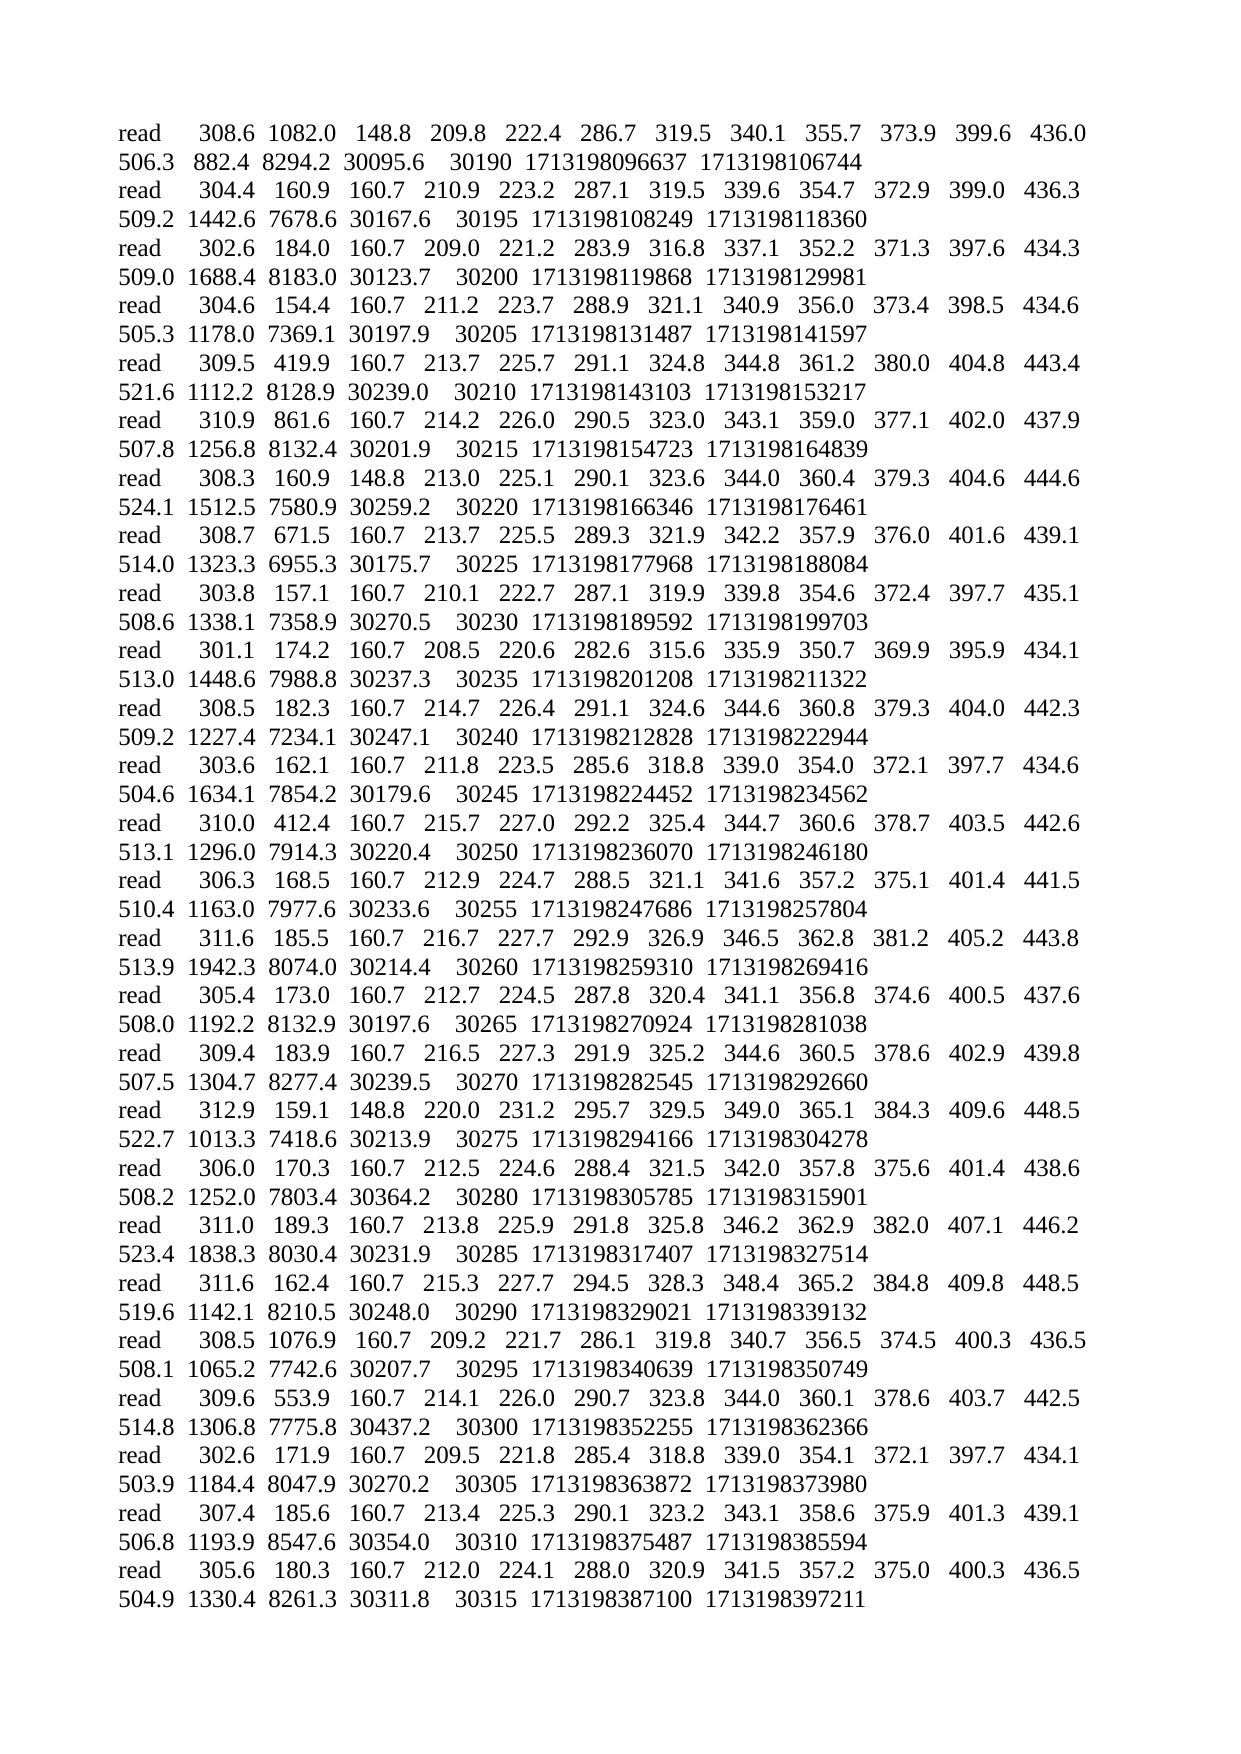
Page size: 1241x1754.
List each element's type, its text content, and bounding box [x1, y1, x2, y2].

text read 308.3 160.9 148.8 213.0 225.1 290.1 323.6 344.0 360.4 379.3 404.6 444.6 524.1 1512.5 7580.9 30259.2 30220 1713198166346 1713198176461 [118, 463, 1122, 521]
text read 309.5 419.9 160.7 213.7 225.7 291.1 324.8 344.8 361.2 380.0 404.8 443.4 521.6 1112.2 8128.9 30239.0 30210 1713198143103 1713198153217 [118, 348, 1122, 406]
text read 310.9 861.6 160.7 214.2 226.0 290.5 323.0 343.1 359.0 377.1 402.0 437.9 507.8 1256.8 8132.4 30201.9 30215 1713198154723 1713198164839 [118, 406, 1122, 463]
text read 303.8 157.1 160.7 210.1 222.7 287.1 319.9 339.8 354.6 372.4 397.7 435.1 508.6 1338.1 7358.9 30270.5 30230 1713198189592 1713198199703 [118, 578, 1122, 636]
text read 302.6 171.9 160.7 209.5 221.8 285.4 318.8 339.0 354.1 372.1 397.7 434.1 503.9 1184.4 8047.9 30270.2 30305 1713198363872 1713198373980 [118, 1441, 1122, 1498]
text read 304.6 154.4 160.7 211.2 223.7 288.9 321.1 340.9 356.0 373.4 398.5 434.6 505.3 1178.0 7369.1 30197.9 30205 1713198131487 1713198141597 [118, 291, 1122, 348]
text read 301.1 174.2 160.7 208.5 220.6 282.6 315.6 335.9 350.7 369.9 395.9 434.1 513.0 1448.6 7988.8 30237.3 30235 1713198201208 1713198211322 [118, 636, 1122, 693]
text read 311.6 162.4 160.7 215.3 227.7 294.5 328.3 348.4 365.2 384.8 409.8 448.5 519.6 1142.1 8210.5 30248.0 30290 1713198329021 1713198339132 [118, 1268, 1122, 1326]
text read 302.6 184.0 160.7 209.0 221.2 283.9 316.8 337.1 352.2 371.3 397.6 434.3 509.0 1688.4 8183.0 30123.7 30200 1713198119868 1713198129981 [118, 233, 1122, 291]
text read 303.6 162.1 160.7 211.8 223.5 285.6 318.8 339.0 354.0 372.1 397.7 434.6 504.6 1634.1 7854.2 30179.6 30245 1713198224452 1713198234562 [118, 751, 1122, 808]
text read 305.4 173.0 160.7 212.7 224.5 287.8 320.4 341.1 356.8 374.6 400.5 437.6 508.0 1192.2 8132.9 30197.6 30265 1713198270924 1713198281038 [118, 981, 1122, 1038]
text read 311.6 185.5 160.7 216.7 227.7 292.9 326.9 346.5 362.8 381.2 405.2 443.8 513.9 1942.3 8074.0 30214.4 30260 1713198259310 1713198269416 [118, 923, 1122, 981]
text read 308.7 671.5 160.7 213.7 225.5 289.3 321.9 342.2 357.9 376.0 401.6 439.1 514.0 1323.3 6955.3 30175.7 30225 1713198177968 1713198188084 [118, 521, 1122, 578]
text read 306.3 168.5 160.7 212.9 224.7 288.5 321.1 341.6 357.2 375.1 401.4 441.5 510.4 1163.0 7977.6 30233.6 30255 1713198247686 1713198257804 [118, 866, 1122, 923]
text read 310.0 412.4 160.7 215.7 227.0 292.2 325.4 344.7 360.6 378.7 403.5 442.6 513.1 1296.0 7914.3 30220.4 30250 1713198236070 1713198246180 [118, 808, 1122, 866]
text read 304.4 160.9 160.7 210.9 223.2 287.1 319.5 339.6 354.7 372.9 399.0 436.3 509.2 1442.6 7678.6 30167.6 30195 1713198108249 1713198118360 [118, 176, 1122, 233]
text read 309.6 553.9 160.7 214.1 226.0 290.7 323.8 344.0 360.1 378.6 403.7 442.5 514.8 1306.8 7775.8 30437.2 30300 1713198352255 1713198362366 [118, 1383, 1122, 1441]
text read 311.0 189.3 160.7 213.8 225.9 291.8 325.8 346.2 362.9 382.0 407.1 446.2 523.4 1838.3 8030.4 30231.9 30285 1713198317407 1713198327514 [118, 1211, 1122, 1268]
text read 312.9 159.1 148.8 220.0 231.2 295.7 329.5 349.0 365.1 384.3 409.6 448.5 522.7 1013.3 7418.6 30213.9 30275 1713198294166 1713198304278 [118, 1096, 1122, 1153]
text read 308.5 182.3 160.7 214.7 226.4 291.1 324.6 344.6 360.8 379.3 404.0 442.3 509.2 1227.4 7234.1 30247.1 30240 1713198212828 1713198222944 [118, 693, 1122, 751]
text read 309.4 183.9 160.7 216.5 227.3 291.9 325.2 344.6 360.5 378.6 402.9 439.8 507.5 1304.7 8277.4 30239.5 30270 1713198282545 1713198292660 [118, 1038, 1122, 1096]
text read 308.5 1076.9 160.7 209.2 221.7 286.1 319.8 340.7 356.5 374.5 400.3 436.5 508.1 1065.2 7742.6 30207.7 30295 1713198340639 1713198350749 [118, 1326, 1122, 1383]
text read 307.4 185.6 160.7 213.4 225.3 290.1 323.2 343.1 358.6 375.9 401.3 439.1 506.8 1193.9 8547.6 30354.0 30310 1713198375487 1713198385594 [118, 1498, 1122, 1556]
text read 308.6 1082.0 148.8 209.8 222.4 286.7 319.5 340.1 355.7 373.9 399.6 436.0 506.3 882.4 8294.2 30095.6 30190 1713198096637 1713198106744 [118, 118, 1122, 176]
text read 305.6 180.3 160.7 212.0 224.1 288.0 320.9 341.5 357.2 375.0 400.3 436.5 504.9 1330.4 8261.3 30311.8 30315 1713198387100 1713198397211 [118, 1556, 1122, 1613]
text read 306.0 170.3 160.7 212.5 224.6 288.4 321.5 342.0 357.8 375.6 401.4 438.6 508.2 1252.0 7803.4 30364.2 30280 1713198305785 1713198315901 [118, 1153, 1122, 1211]
